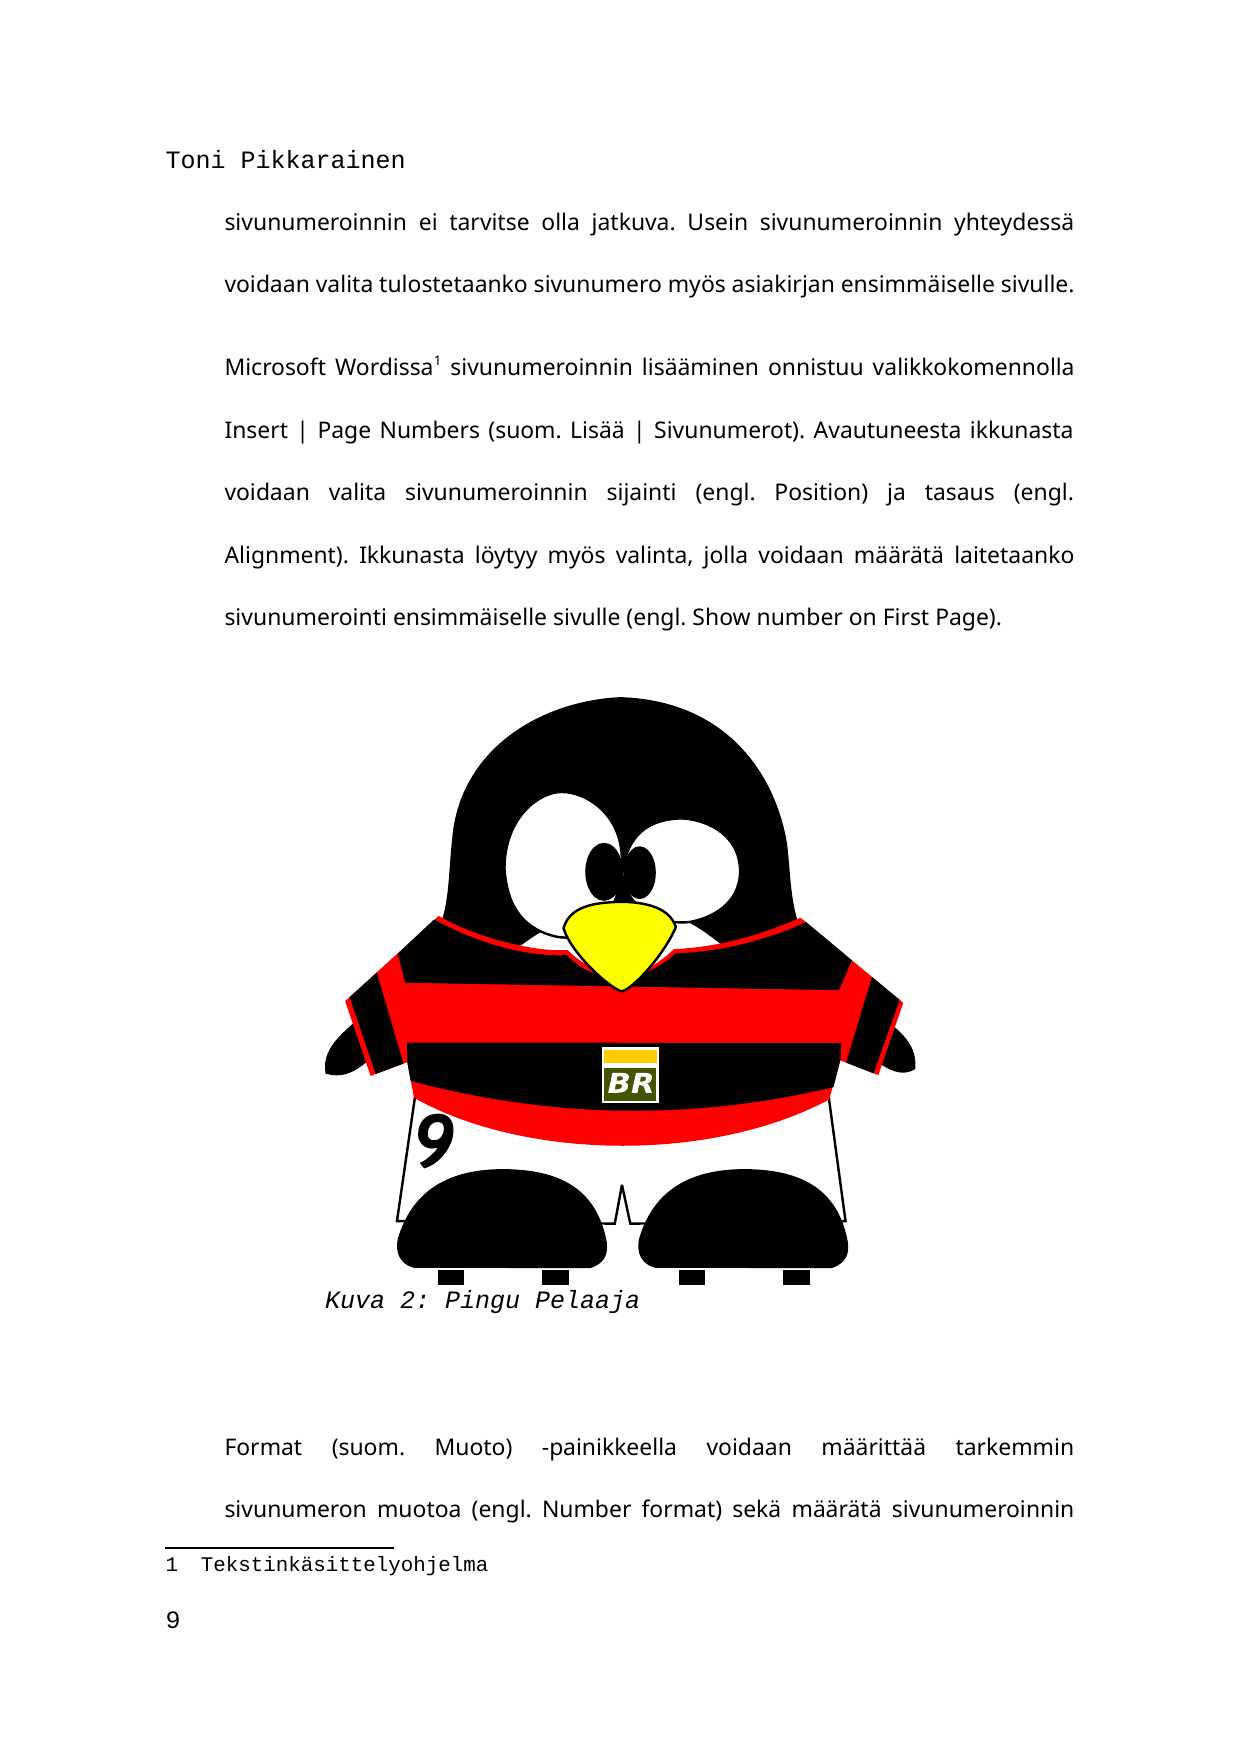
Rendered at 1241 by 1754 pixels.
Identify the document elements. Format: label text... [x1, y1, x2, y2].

text [325, 697, 608, 1058]
text sivunumeroinnin ei tarvitse olla jatkuva. Usein sivunumeroinnin yhteydessä voidaan valita tulostetaanko sivunumero myös asiakirjan ensimmäiselle sivulle. [224, 205, 1075, 299]
text Microsoft Wordissa sivunumeroinnin lisääminen onnistuu valikkokomennolla Insert | Page Numbers (suom. Lisää | Sivunumerot). Avautuneesta ikkunasta voidaan valita sivunumeroinnin sijainti (engl. Position) ja tasaus (engl. Alignment). Ikkunasta löytyy myös valinta, jolla voidaan määrätä laitetaanko sivunumerointi ensimmäiselle sivulle (engl. Show number on First Page). [224, 351, 1075, 632]
text Tekstinkäsittelyohjelma [165, 1554, 1075, 1578]
text Format (suom. Muoto) -painikkeella voidaan määrittää tarkemmin sivunumeron muotoa (engl. Number format) sekä määrätä sivunumeroinnin [224, 1431, 1075, 1524]
text [635, 697, 915, 1053]
text Kuva 2: Pingu Pelaaja [325, 1062, 915, 1316]
